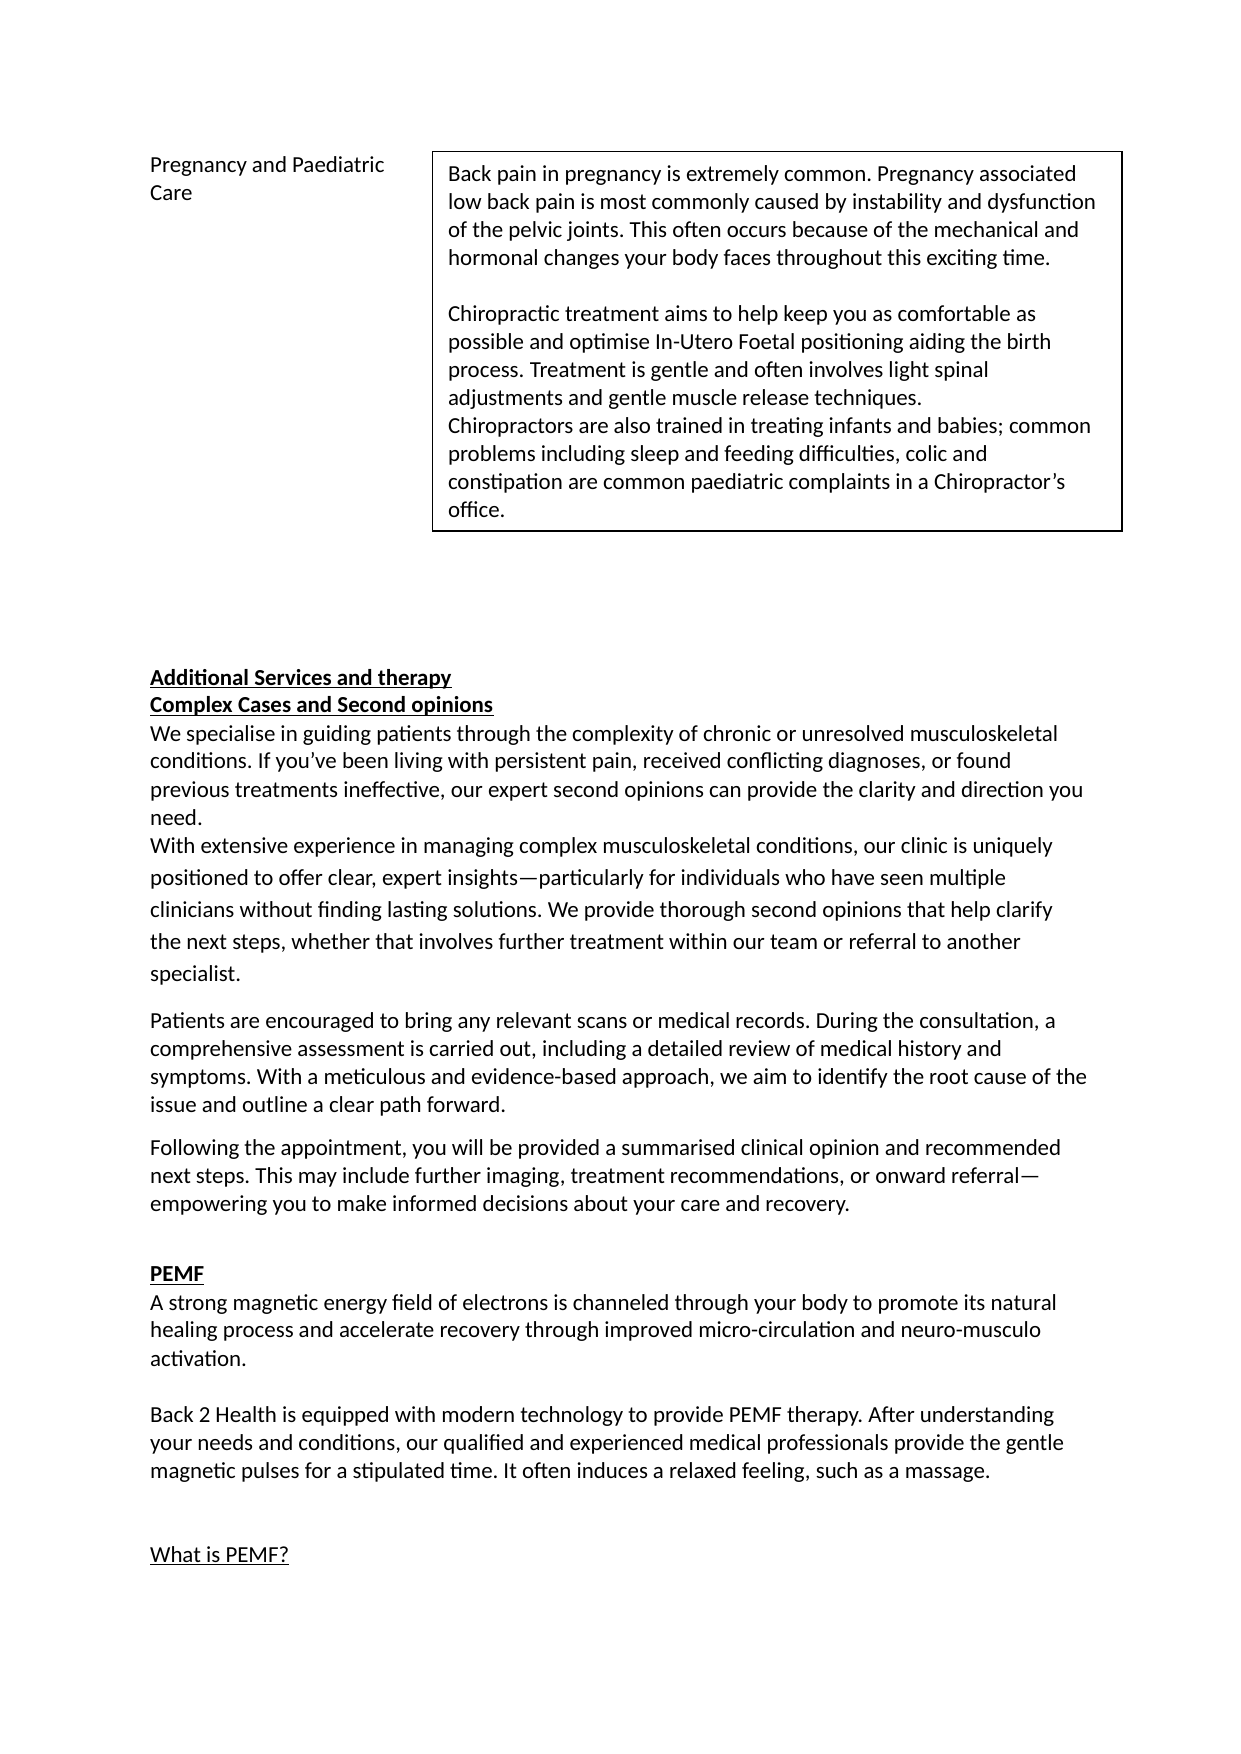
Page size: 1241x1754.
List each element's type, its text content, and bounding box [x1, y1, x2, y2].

text A strong magnetic energy field of electrons is channeled through your body to promote its natural healing process and accelerate recovery through improved micro-circulation and neuro-musculo activation. [150, 1288, 1090, 1372]
text PEMF [150, 1259, 1090, 1288]
text Back 2 Health is equipped with modern technology to provide PEMF therapy. After understanding your needs and conditions, our qualified and experienced medical professionals provide the gentle magnetic pulses for a stipulated time. It often induces a relaxed feeling, such as a massage. [150, 1400, 1090, 1484]
text Additional Services and therapy [150, 663, 1090, 691]
text Complex Cases and Second opinions [150, 691, 1090, 719]
text We specialise in guiding patients through the complexity of chronic or unresolved musculoskeletal conditions. If you’ve been living with persistent pain, received conflicting diagnoses, or found previous treatments ineffective, our expert second opinions can provide the clarity and direction you need. [150, 719, 1090, 831]
text Chiropractors are also trained in treating infants and babies; common problems including sleep and feeding difficulties, colic and constipation are common paediatric complaints in a Chiropractor’s office. [448, 411, 1107, 523]
text Patients are encouraged to bring any relevant scans or medical records. During the consultation, a comprehensive assessment is carried out, including a detailed review of medical history and symptoms. With a meticulous and evidence-based approach, we aim to identify the root cause of the issue and outline a clear path forward. [150, 1006, 1090, 1118]
text Back pain in pregnancy is extremely common. Pregnancy associated low back pain is most commonly caused by instability and dysfunction of the pelvic joints. This often occurs because of the mechanical and hormonal changes your body faces throughout this exciting time. [448, 159, 1107, 271]
text What is PEMF? [150, 1540, 1090, 1568]
text Chiropractic treatment aims to help keep you as comfortable as possible and optimise In-Utero Foetal positioning aiding the birth process. Treatment is gentle and often involves light spinal adjustments and gentle muscle release techniques. [448, 299, 1107, 411]
text Pregnancy and Paediatric Care [150, 150, 1090, 206]
text Following the appointment, you will be provided a summarised clinical opinion and recommended next steps. This may include further imaging, treatment recommendations, or onward referral—empowering you to make informed decisions about your care and recovery. [150, 1133, 1090, 1217]
text With extensive experience in managing complex musculoskeletal conditions, our clinic is uniquely positioned to offer clear, expert insights—particularly for individuals who have seen multiple clinicians without finding lasting solutions. We provide thorough second opinions that help clarify the next steps, whether that involves further treatment within our team or referral to another specialist. [150, 831, 1090, 987]
